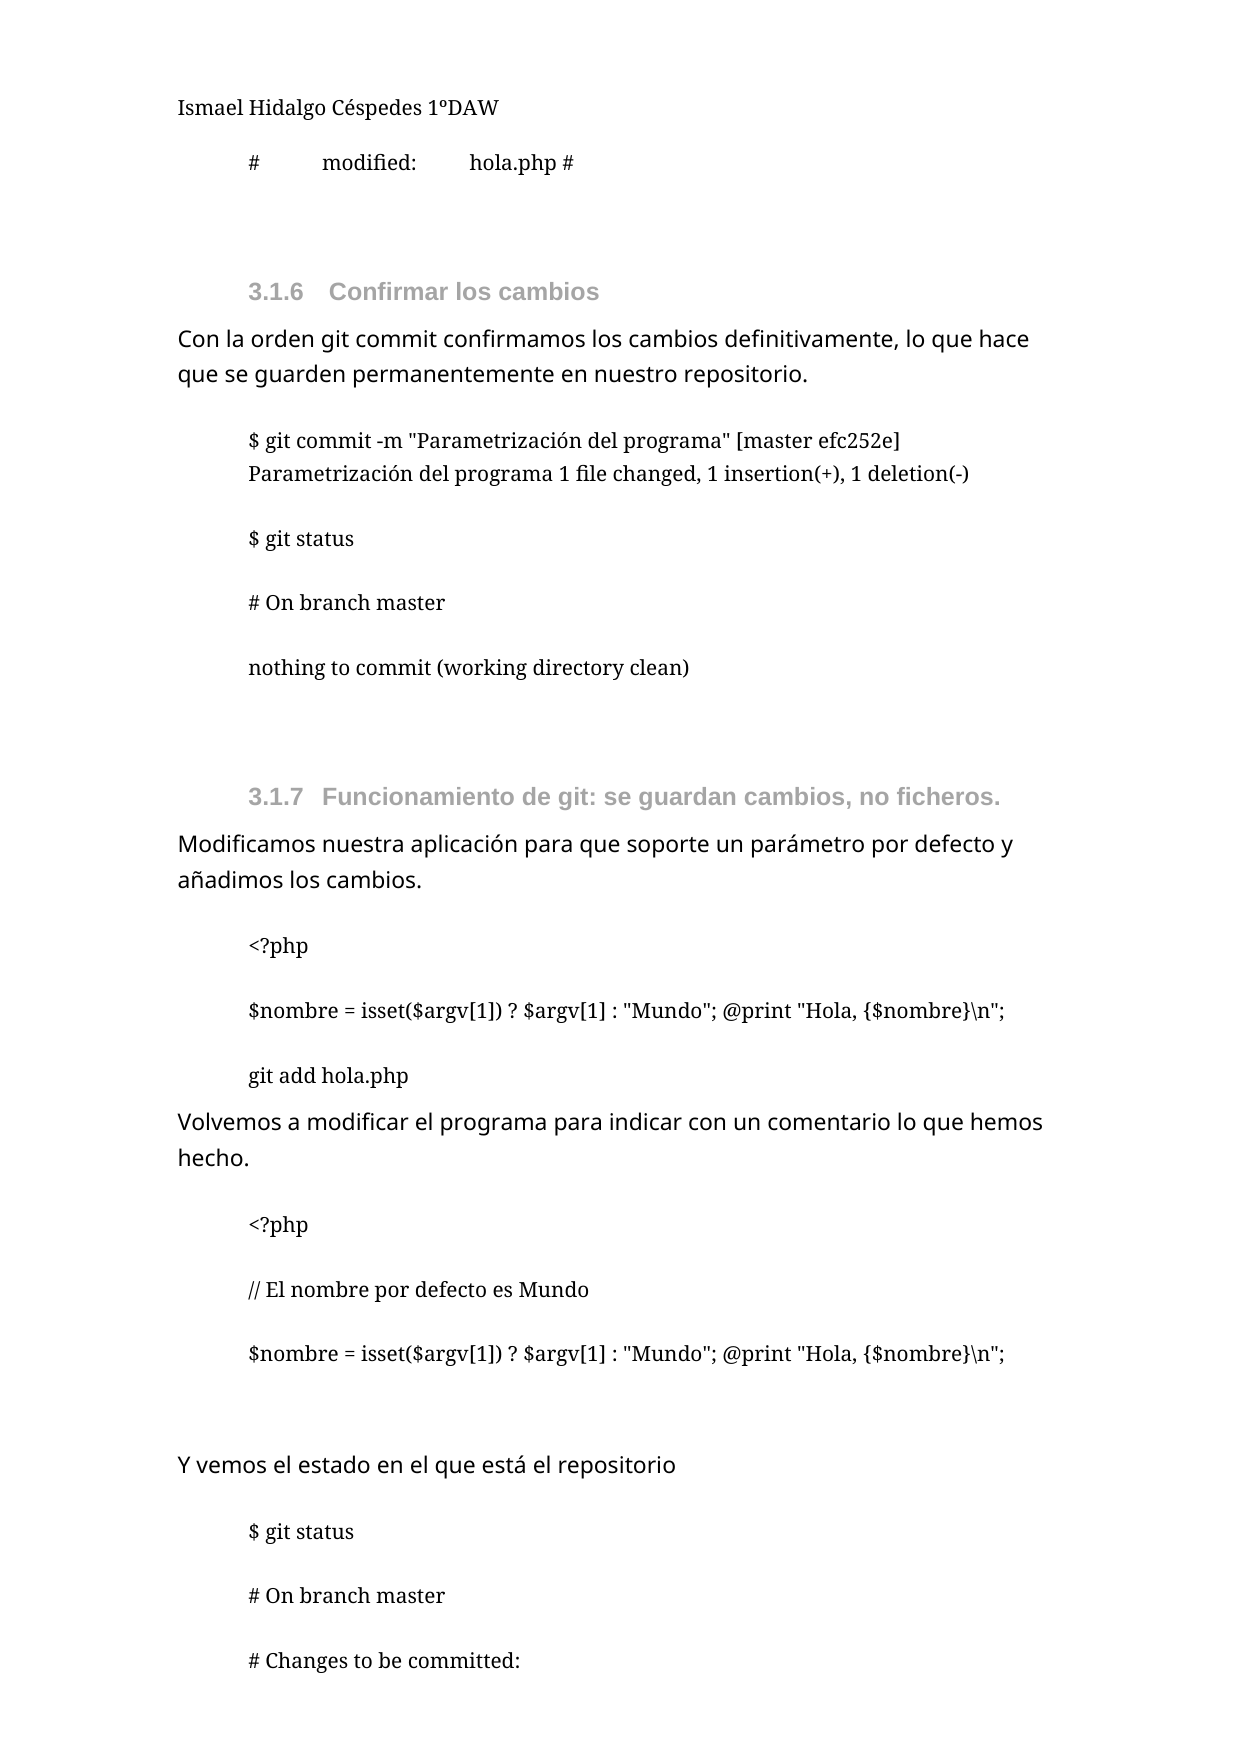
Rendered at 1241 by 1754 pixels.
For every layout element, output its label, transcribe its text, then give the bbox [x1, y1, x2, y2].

list Volvemos a modificar el programa para indicar con un comentario lo que hemos hecho. [177, 1106, 1063, 1173]
text <?php [248, 932, 1063, 960]
list Con la orden git commit confirmamos los cambios definitivamente, lo que hace que se guarden permanentemente en nuestro repositorio. [177, 322, 1063, 390]
text $ git status [248, 524, 1063, 552]
list Modificamos nuestra aplicación para que soporte un parámetro por defecto y añadimos los cambios. [177, 828, 1063, 895]
text $nombre = isset($argv[1]) ? $argv[1] : "Mundo"; @print "Hola, {$nombre}\n"; [248, 1339, 1063, 1368]
text # On branch master [248, 588, 1063, 617]
text 3.1.6 Confirmar los cambios [248, 277, 1063, 306]
text 3.1.7 Funcionamiento de git: se guardan cambios, no ficheros. [248, 782, 1063, 811]
text # modified: hola.php # [248, 148, 1063, 176]
text # On branch master [248, 1581, 1063, 1610]
text // El nombre por defecto es Mundo [248, 1275, 1063, 1303]
text # Changes to be committed: [248, 1646, 1063, 1674]
text nothing to commit (working directory clean) [248, 653, 1063, 682]
text git add hola.php [248, 1061, 1063, 1089]
text $ git commit -m "Parametrización del programa" [master efc252e] Parametrización del programa 1 file changed, 1 insertion(+), 1 deletion(-) [248, 426, 1063, 487]
text $nombre = isset($argv[1]) ? $argv[1] : "Mundo"; @print "Hola, {$nombre}\n"; [248, 996, 1063, 1025]
text <?php [248, 1210, 1063, 1238]
text $ git status [248, 1517, 1063, 1545]
list Y vemos el estado en el que está el repositorio [177, 1449, 1063, 1480]
